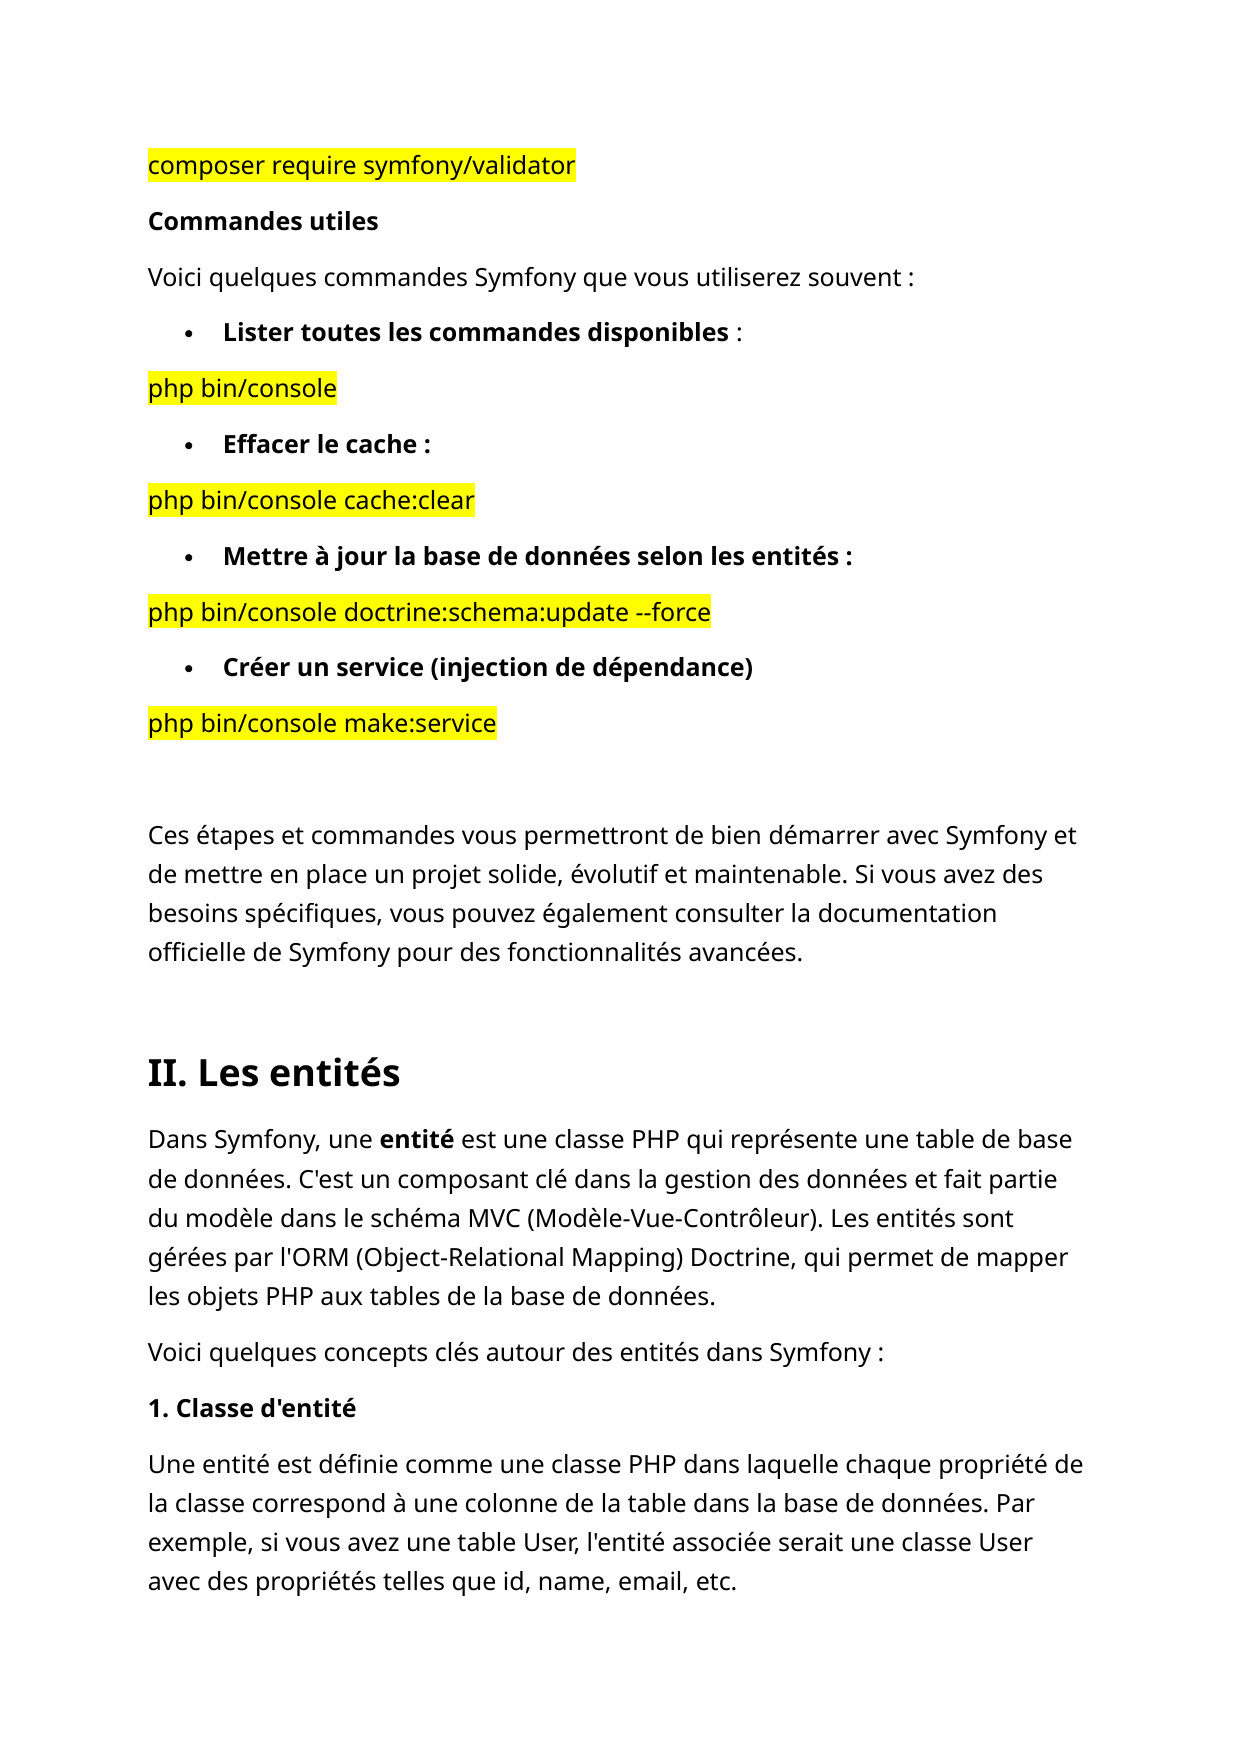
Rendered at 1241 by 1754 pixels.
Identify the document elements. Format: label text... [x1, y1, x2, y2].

text 1. Classe d'entité [148, 1390, 1093, 1424]
text Ces étapes et commandes vous permettront de bien démarrer avec Symfony et de mettre en place un projet solide, évolutif et maintenable. Si vous avez des besoins spécifiques, vous pouvez également consulter la documentation officielle de Symfony pour des fonctionnalités avancées. [148, 818, 1093, 969]
text composer require symfony/validator [148, 148, 1093, 182]
list Effacer le cache : [185, 427, 1093, 461]
text php bin/console make:service [148, 706, 1093, 740]
text Dans Symfony, une entité est une classe PHP qui représente une table de base de données. C'est un composant clé dans la gestion des données et fait partie du modèle dans le schéma MVC (Modèle-Vue-Contrôleur). Les entités sont gérées par l'ORM (Object-Relational Mapping) Doctrine, qui permet de mapper les objets PHP aux tables de la base de données. [148, 1122, 1093, 1313]
text Une entité est définie comme une classe PHP dans laquelle chaque propriété de la classe correspond à une colonne de la table dans la base de données. Par exemple, si vous avez une table User, l'entité associée serait une classe User avec des propriétés telles que id, name, email, etc. [148, 1446, 1093, 1598]
text II. Les entités [148, 1047, 1093, 1098]
text php bin/console doctrine:schema:update --force [148, 594, 1093, 628]
text Commandes utiles [148, 203, 1093, 237]
list Lister toutes les commandes disponibles : [185, 315, 1093, 349]
text Voici quelques commandes Symfony que vous utiliserez souvent : [148, 259, 1093, 293]
text php bin/console cache:clear [148, 483, 1093, 517]
text Voici quelques concepts clés autour des entités dans Symfony : [148, 1334, 1093, 1369]
list Créer un service (injection de dépendance) [185, 650, 1093, 684]
list Mettre à jour la base de données selon les entités : [185, 538, 1093, 572]
text php bin/console [148, 371, 1093, 405]
